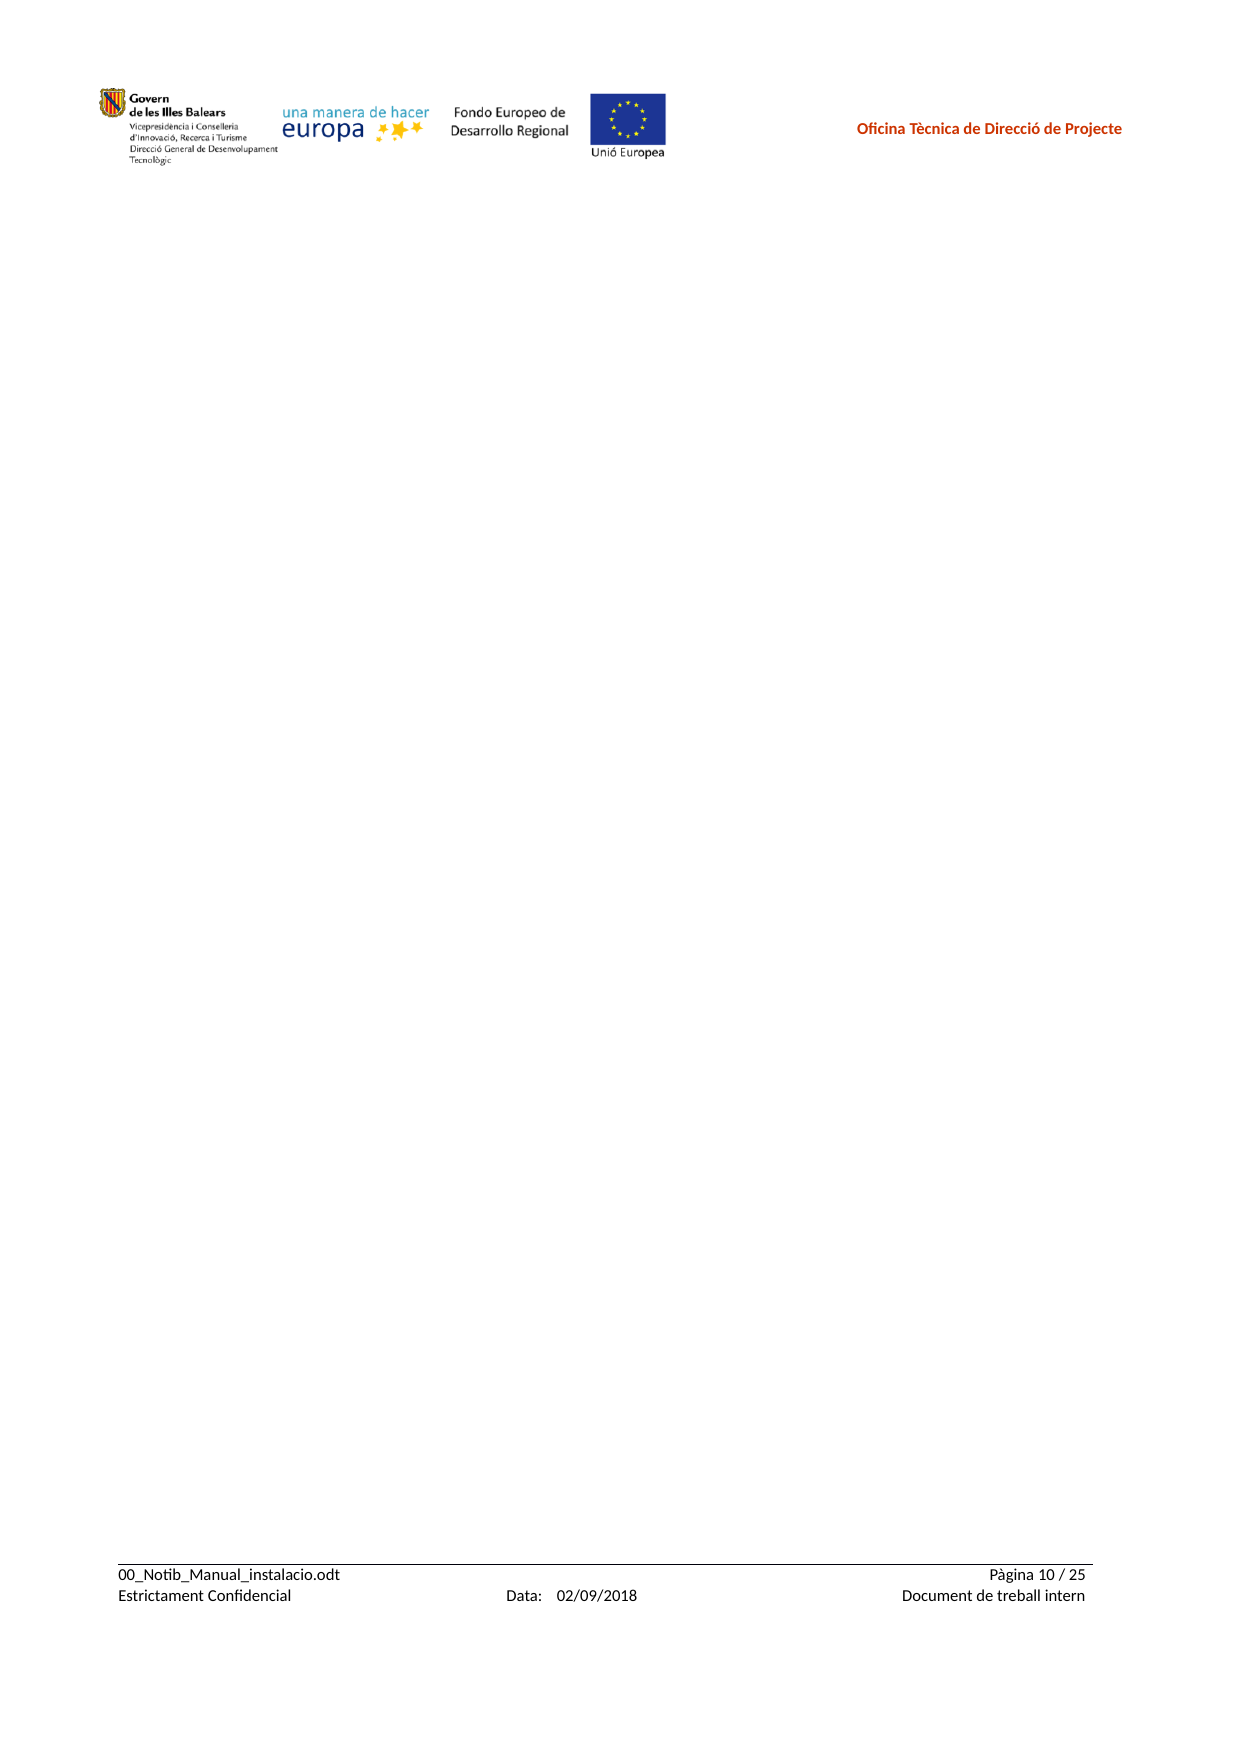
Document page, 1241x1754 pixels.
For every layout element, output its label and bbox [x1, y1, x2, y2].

picture [99, 87, 668, 166]
